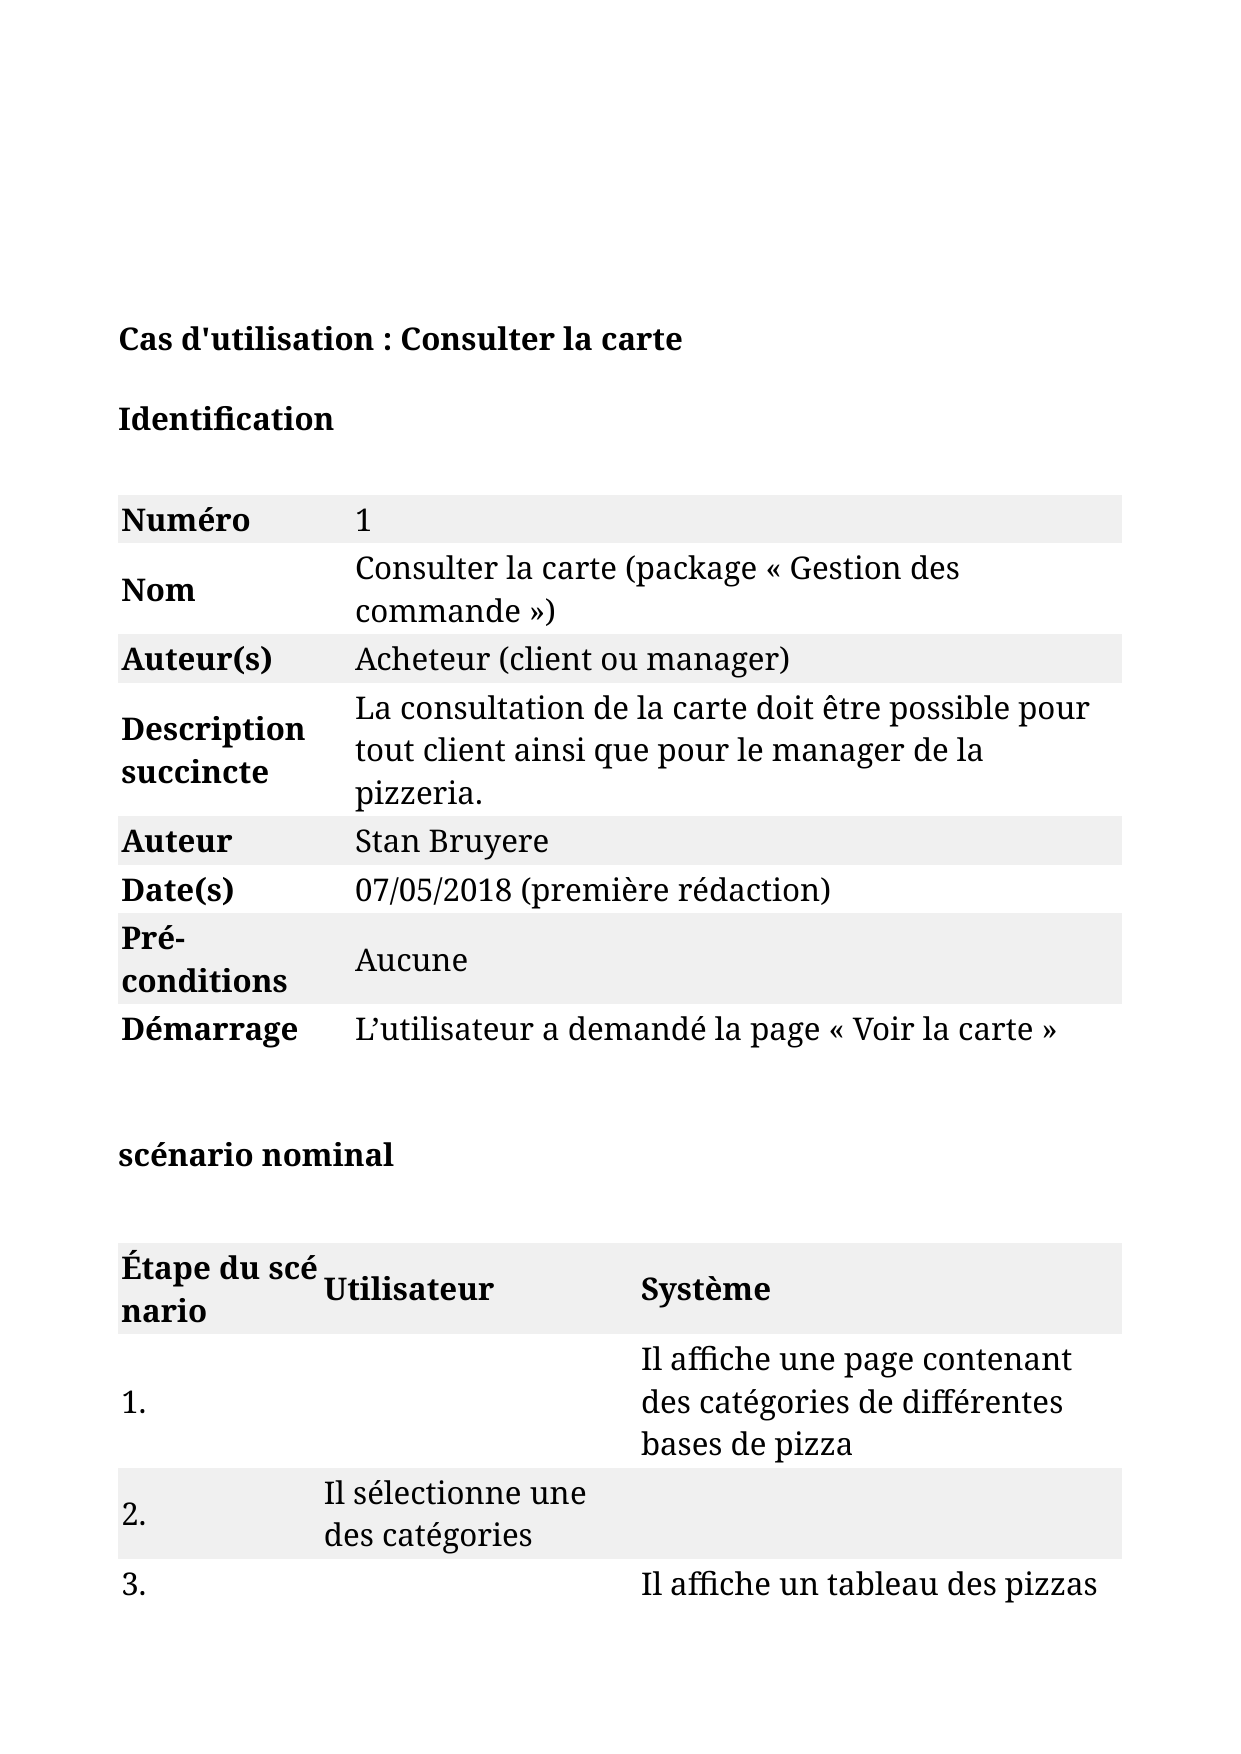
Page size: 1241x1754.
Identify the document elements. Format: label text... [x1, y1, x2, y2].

subtitle Cas d'utilisation : Consulter la carte [118, 317, 1122, 360]
table_cell Nom [118, 543, 352, 634]
table_cell Description succincte [118, 683, 352, 816]
table_cell Auteur [118, 816, 352, 865]
table_header Étape du scénario [118, 1243, 321, 1334]
table_cell Stan Bruyere [352, 816, 1122, 865]
table_cell Aucune [352, 913, 1122, 1004]
table_cell [638, 1468, 1122, 1559]
table_header Numéro [118, 495, 352, 543]
table_cell Auteur(s) [118, 634, 352, 683]
table_cell 07/05/2018 (première rédaction) [352, 865, 1122, 913]
table_cell La consultation de la carte doit être possible pour tout client ainsi que pour le manager de la pizzeria. [352, 683, 1122, 816]
table_cell Il sélectionne une des catégories [321, 1468, 638, 1559]
table_cell 2. [118, 1468, 321, 1559]
table_header Système [638, 1243, 1122, 1334]
subtitle Identification [118, 397, 1122, 440]
table_cell Consulter la carte (package « Gestion des commande ») [352, 543, 1122, 634]
table_cell Pré-conditions [118, 913, 352, 1004]
table_header Utilisateur [321, 1243, 638, 1334]
subtitle scénario nominal [118, 1133, 1122, 1176]
table_cell Démarrage [118, 1004, 352, 1053]
table_cell Date(s) [118, 865, 352, 913]
table_cell 1. [118, 1334, 321, 1468]
table_cell 3. [118, 1559, 321, 1607]
table_cell Acheteur (client ou manager) [352, 634, 1122, 683]
table_cell Il affiche un tableau des pizzas [638, 1559, 1122, 1607]
table_header 1 [352, 495, 1122, 543]
table_cell [321, 1559, 638, 1607]
table_cell L’utilisateur a demandé la page « Voir la carte » [352, 1004, 1122, 1053]
table_cell [321, 1334, 638, 1468]
table_cell Il affiche une page contenant des catégories de différentes bases de pizza [638, 1334, 1122, 1468]
